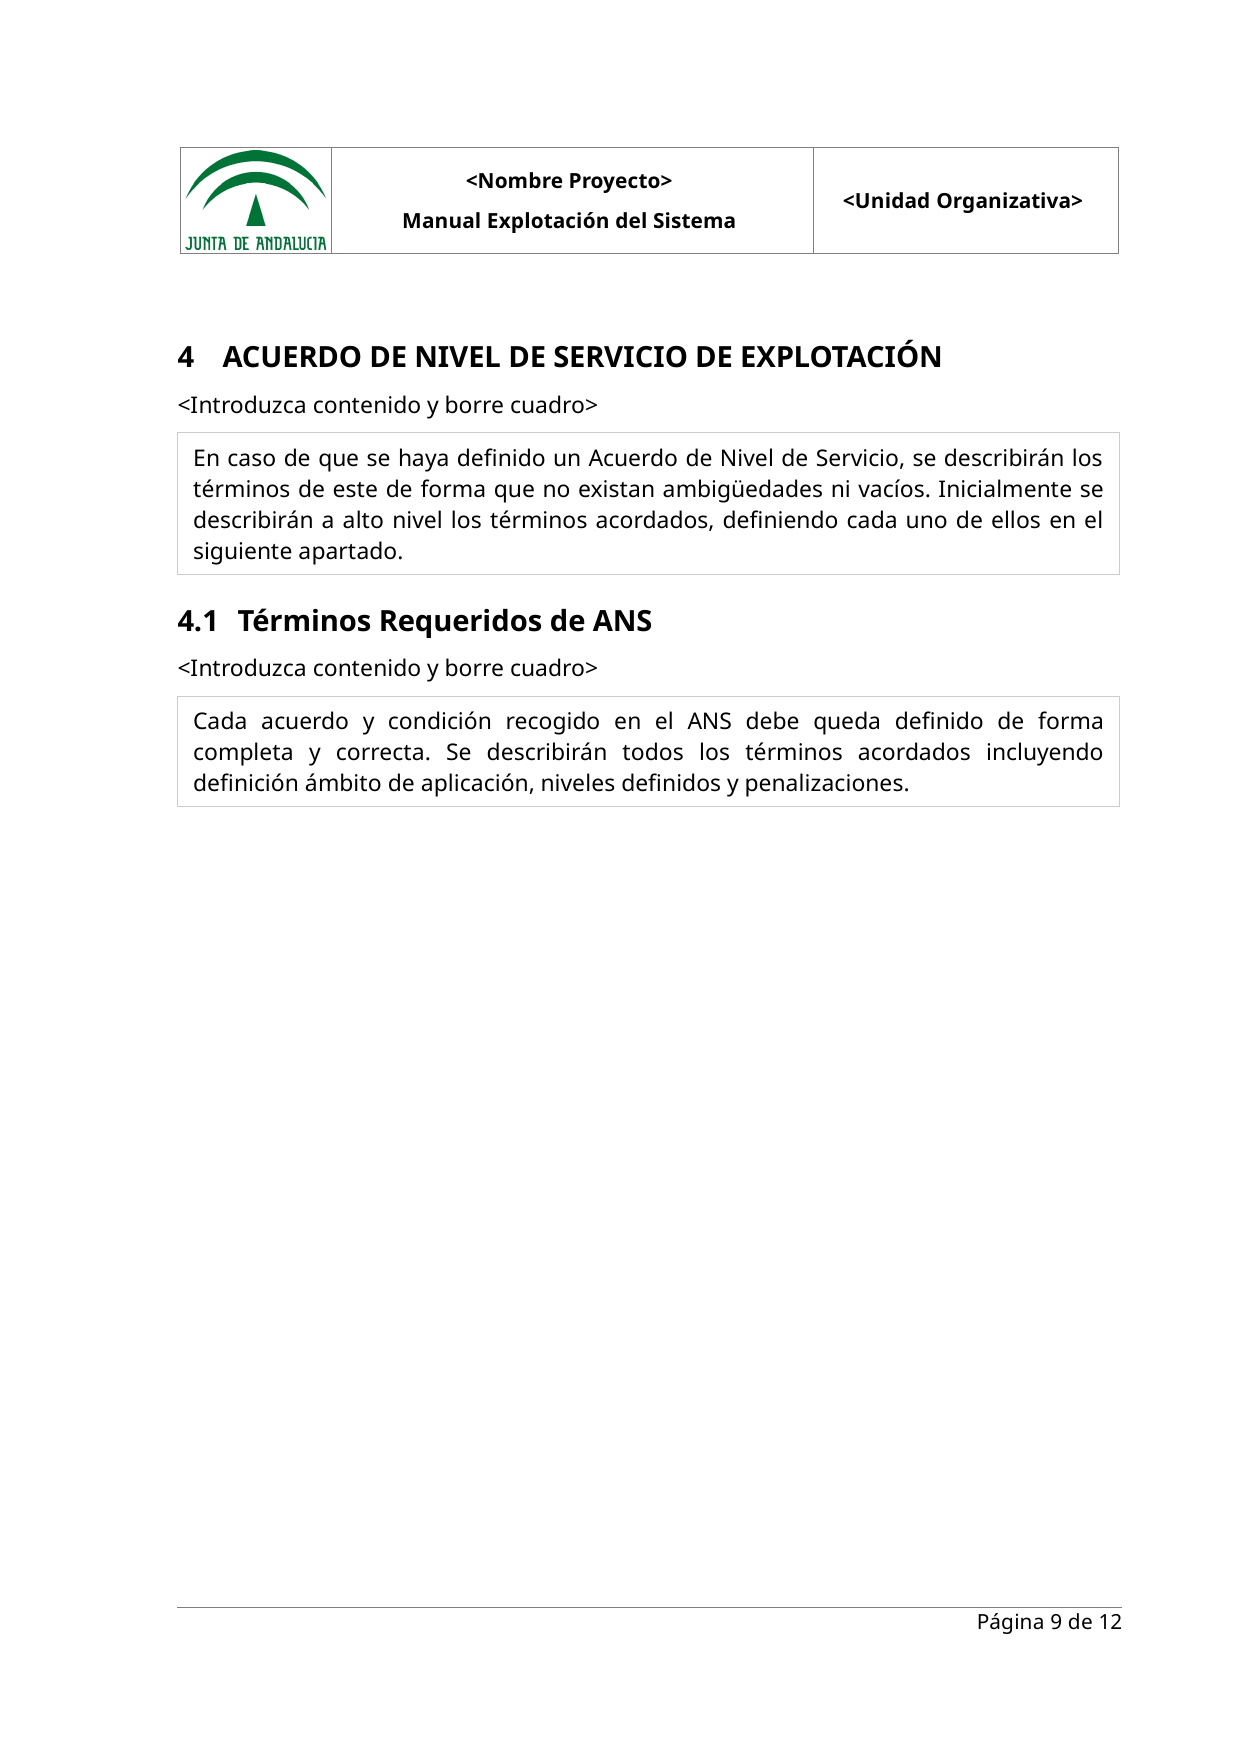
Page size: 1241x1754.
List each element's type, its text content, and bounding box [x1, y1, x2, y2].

picture [185, 150, 326, 250]
text Cada acuerdo y condición recogido en el ANS debe queda definido de forma completa y correcta. Se describirán todos los términos acordados incluyendo definición ámbito de aplicación, niveles definidos y penalizaciones. [193, 705, 1105, 798]
subtitle ACUERDO DE NIVEL DE SERVICIO DE EXPLOTACIÓN [177, 337, 1122, 376]
text En caso de que se haya definido un Acuerdo de Nivel de Servicio, se describirán los términos de este de forma que no existan ambigüedades ni vacíos. Inicialmente se describirán a alto nivel los términos acordados, definiendo cada uno de ellos en el siguiente apartado. [193, 442, 1105, 566]
subtitle Términos Requeridos de ANS [177, 600, 1122, 639]
text <Introduzca contenido y borre cuadro> [177, 389, 1122, 420]
text <Introduzca contenido y borre cuadro> [177, 652, 1122, 683]
